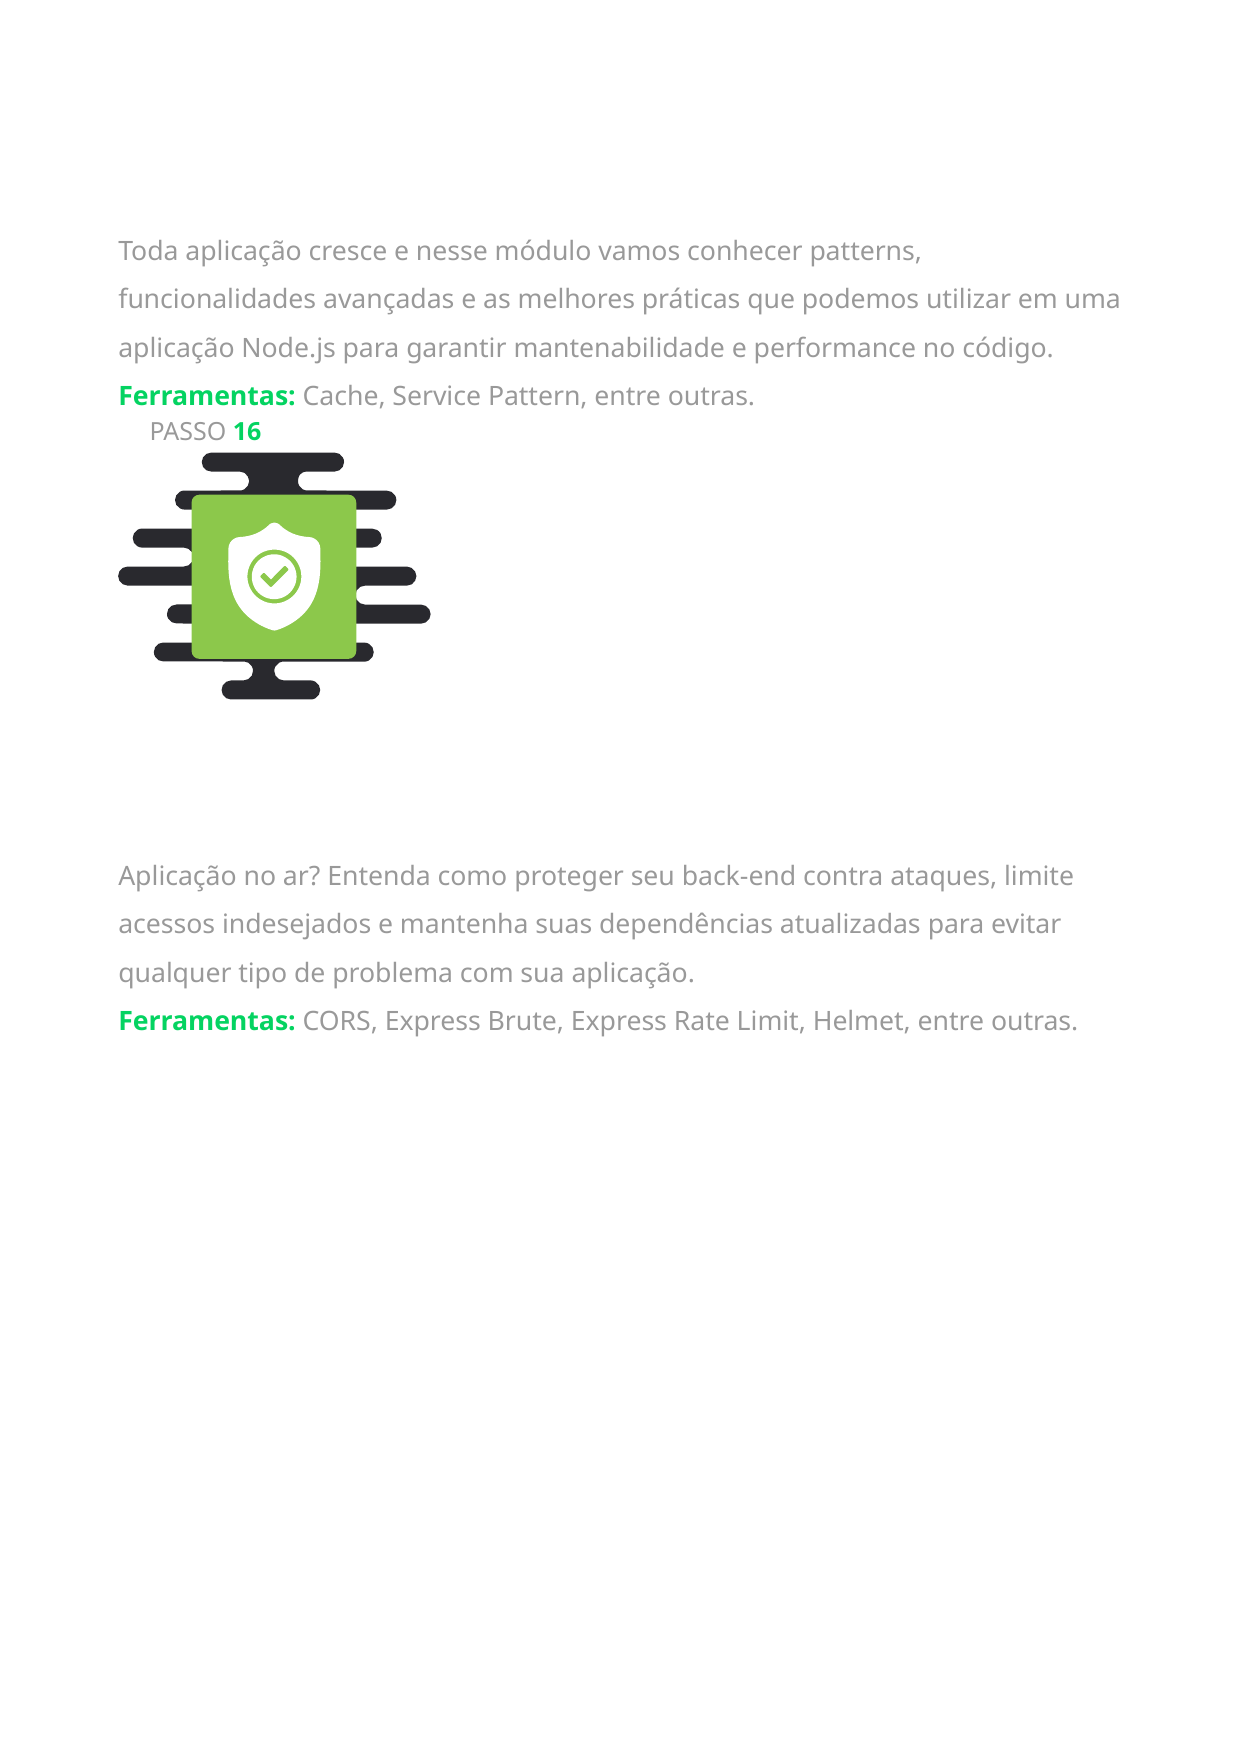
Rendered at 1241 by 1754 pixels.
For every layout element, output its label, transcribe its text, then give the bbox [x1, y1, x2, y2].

text Toda aplicação cresce e nesse módulo vamos conhecer patterns, funcionalidades avançadas e as melhores práticas que podemos utilizar em uma aplicação Node.js para garantir mantenabilidade e performance no código. [118, 220, 1122, 365]
subtitle Patterns avançados no Node.js [118, 118, 1122, 188]
text Ferramentas: Cache, Service Pattern, entre outras. [118, 365, 1122, 413]
text PASSO 16 [149, 413, 1091, 447]
text Aplicação no ar? Entenda como proteger seu back-end contra ataques, limite acessos indesejados e mantenha suas dependências atualizadas para evitar qualquer tipo de problema com sua aplicação. [118, 844, 1122, 990]
text Ferramentas: CORS, Express Brute, Express Rate Limit, Helmet, entre outras. [118, 990, 1122, 1038]
subtitle Segurança no Node.js [118, 743, 1122, 813]
